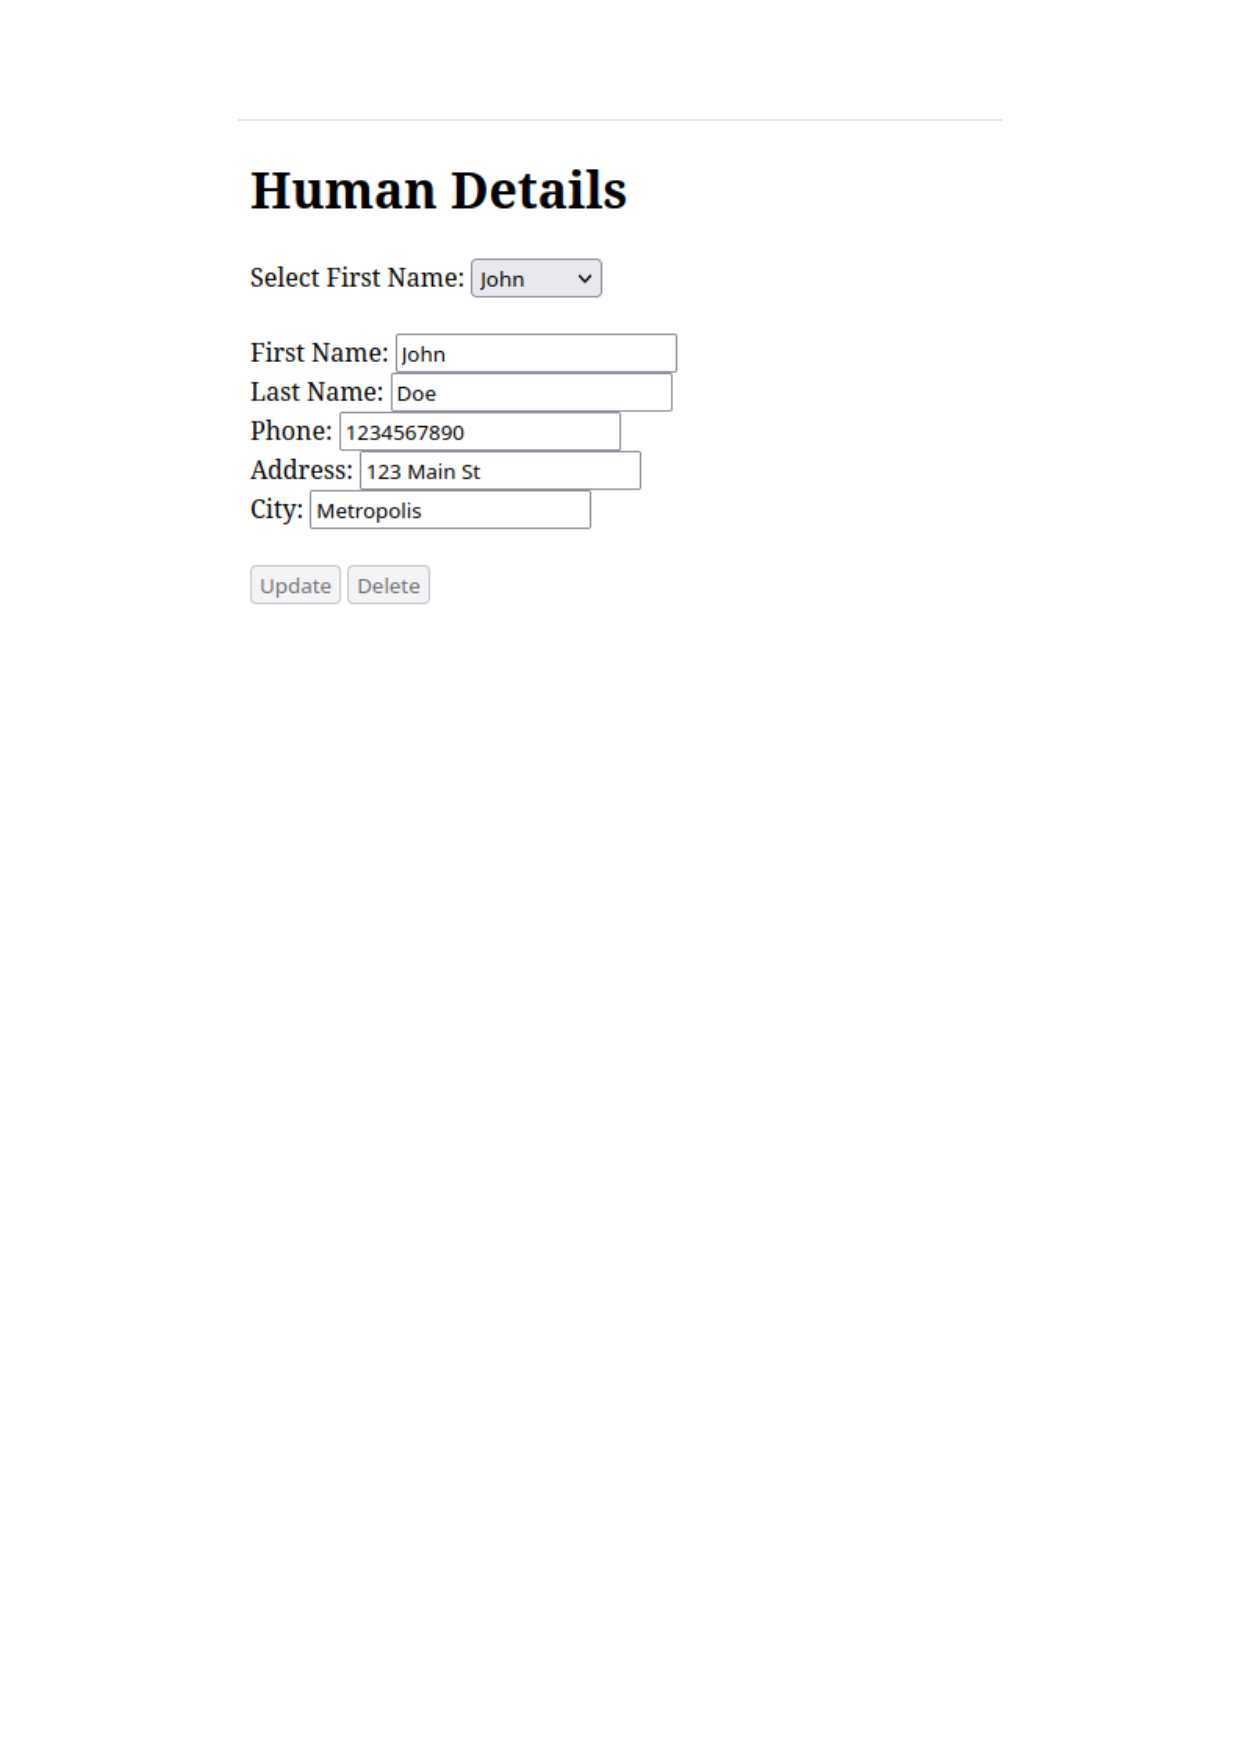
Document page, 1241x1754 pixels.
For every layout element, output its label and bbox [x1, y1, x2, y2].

picture [238, 118, 1003, 753]
